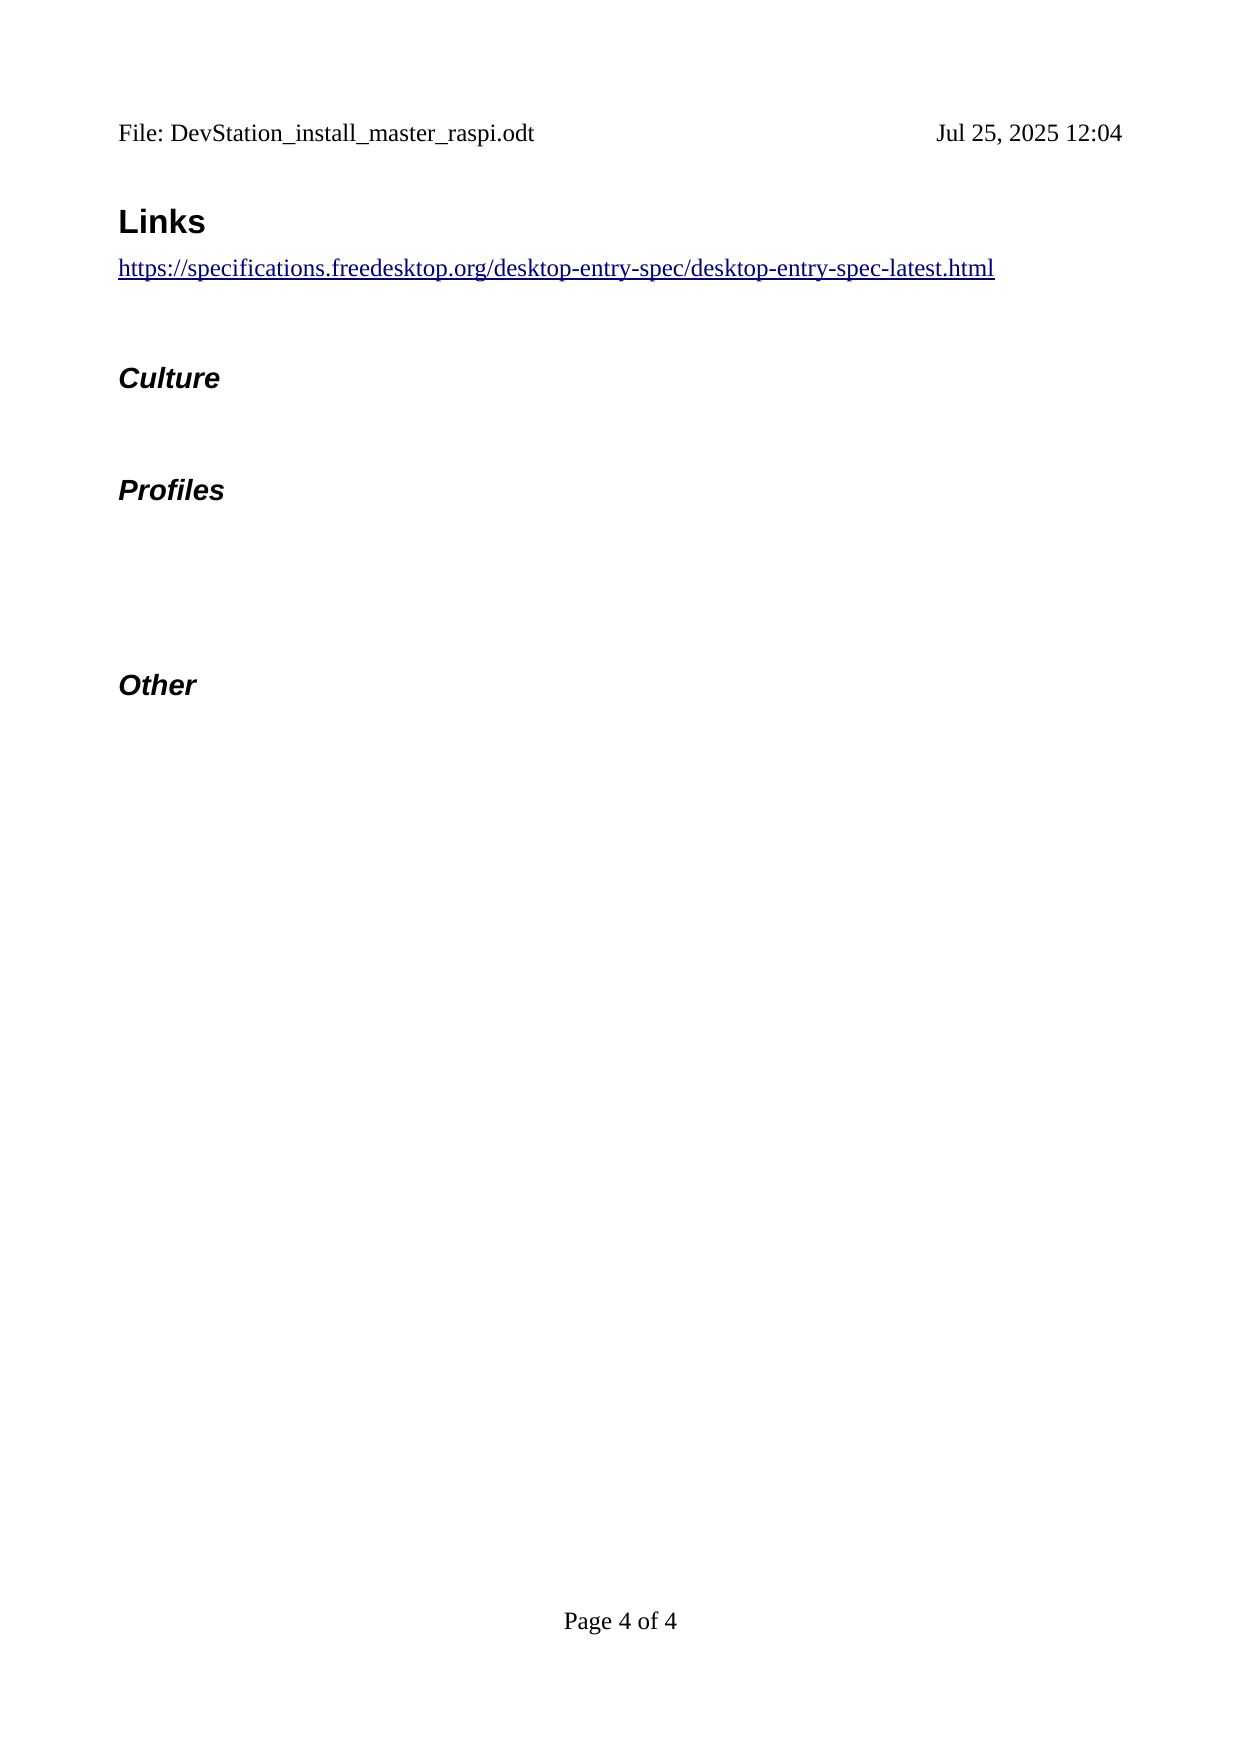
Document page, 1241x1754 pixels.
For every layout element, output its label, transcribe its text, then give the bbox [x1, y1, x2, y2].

subtitle Links [118, 202, 1122, 241]
subtitle Profiles [118, 473, 1122, 507]
subtitle Culture [118, 361, 1122, 394]
subtitle Other [118, 668, 1122, 701]
text https://specifications.freedesktop.org/desktop-entry-spec/desktop-entry-spec-latest.html [118, 253, 1122, 282]
